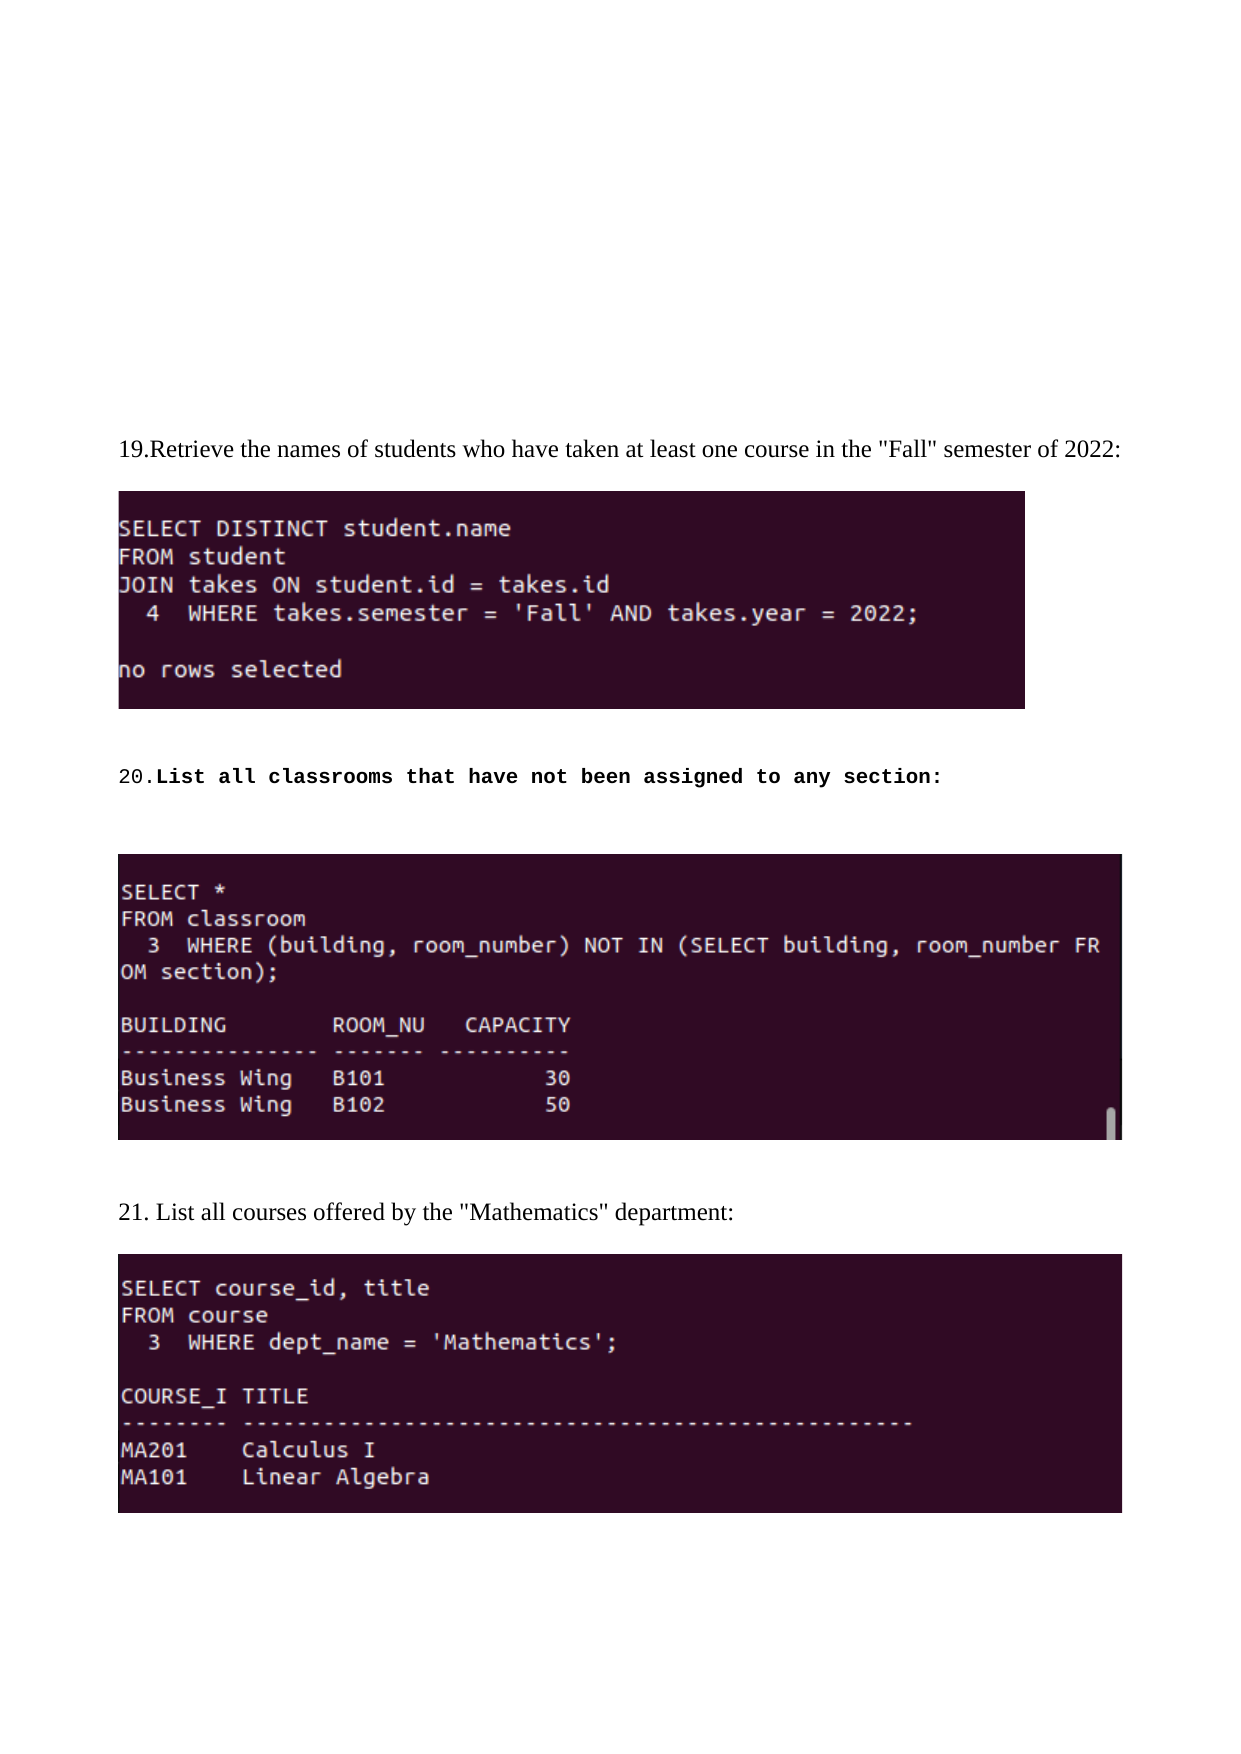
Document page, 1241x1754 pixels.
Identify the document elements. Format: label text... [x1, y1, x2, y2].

picture [118, 854, 1123, 1140]
text 21. List all courses offered by the "Mathematics" department: [118, 1197, 1122, 1226]
picture [118, 1254, 1123, 1513]
picture [118, 491, 1025, 709]
text 19.Retrieve the names of students who have taken at least one course in the "Fall" semester of 2022: [118, 434, 1122, 463]
text 20.List all classrooms that have not been assigned to any section: [118, 767, 1122, 790]
